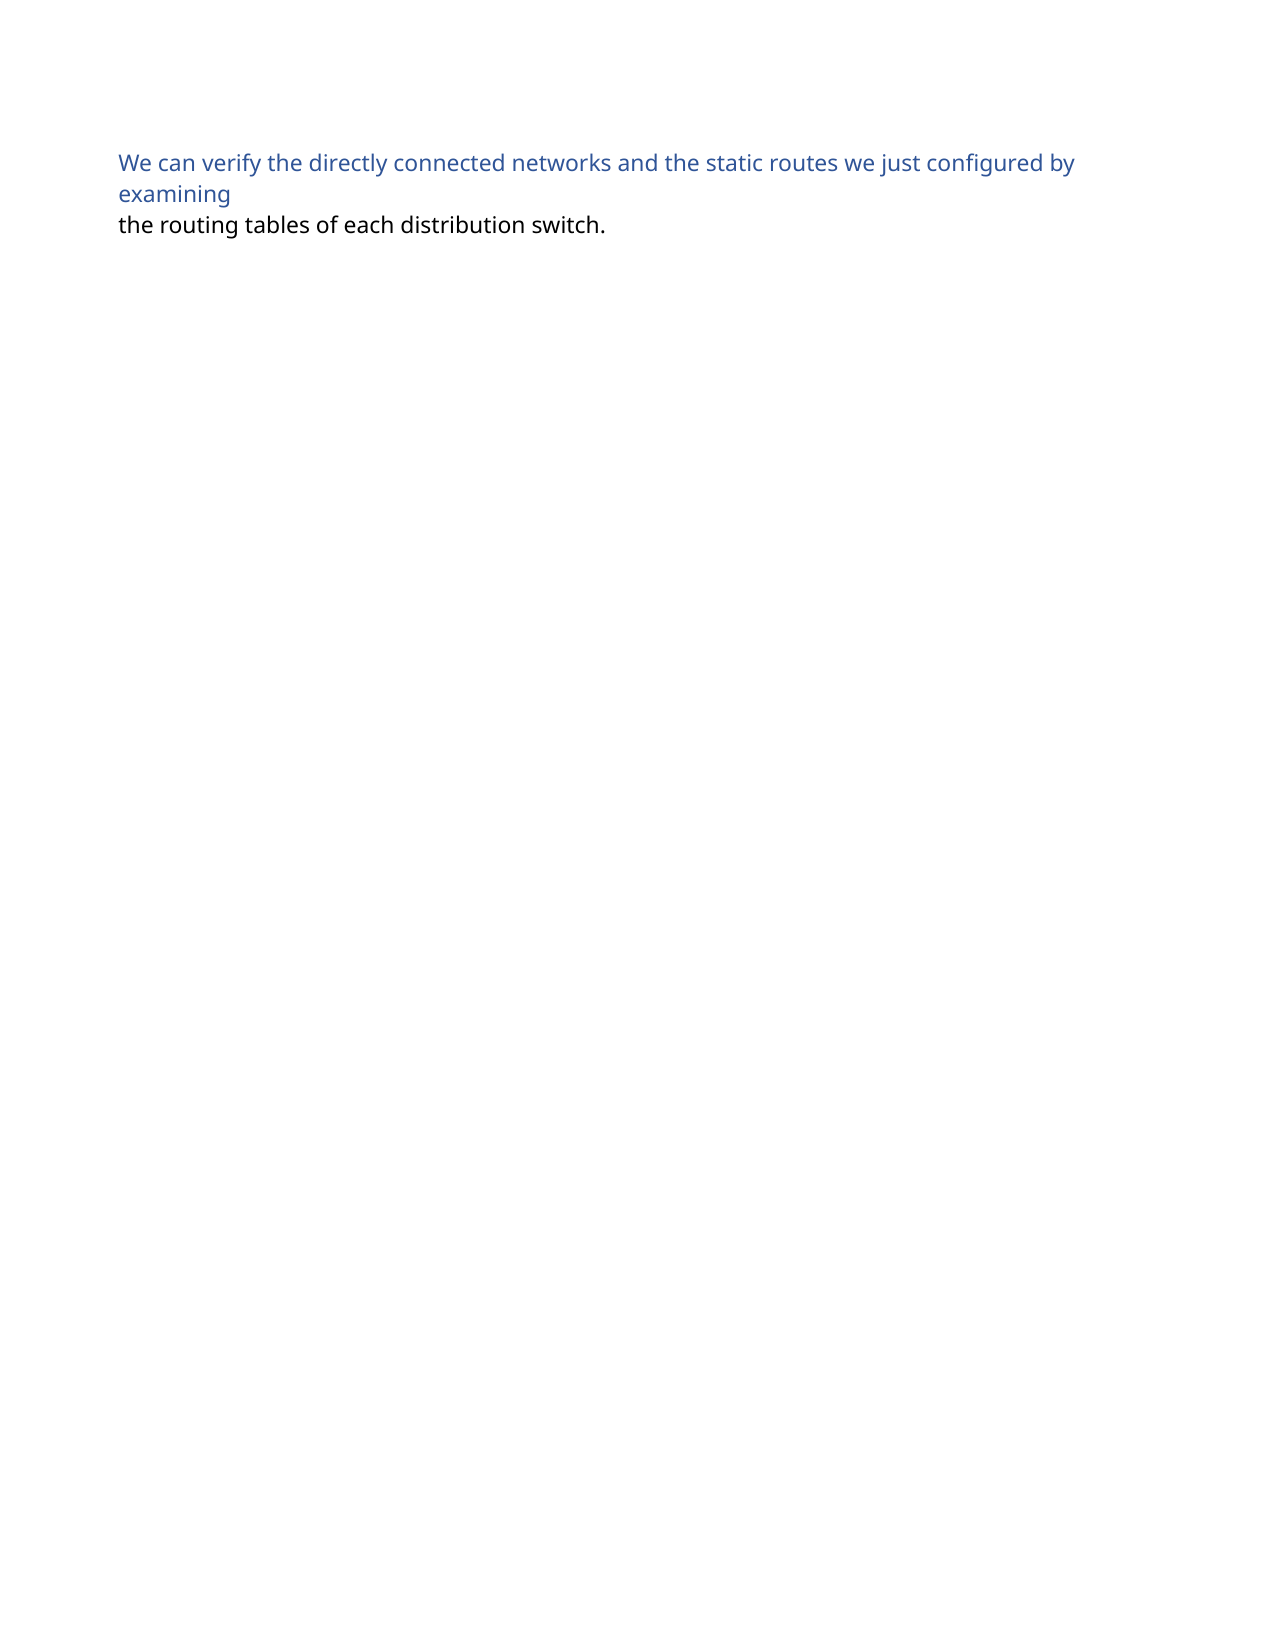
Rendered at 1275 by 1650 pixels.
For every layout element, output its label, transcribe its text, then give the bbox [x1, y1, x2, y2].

text the routing tables of each distribution switch. [118, 209, 1157, 241]
text We can verify the directly connected networks and the static routes we just configured by examining [118, 147, 1157, 209]
